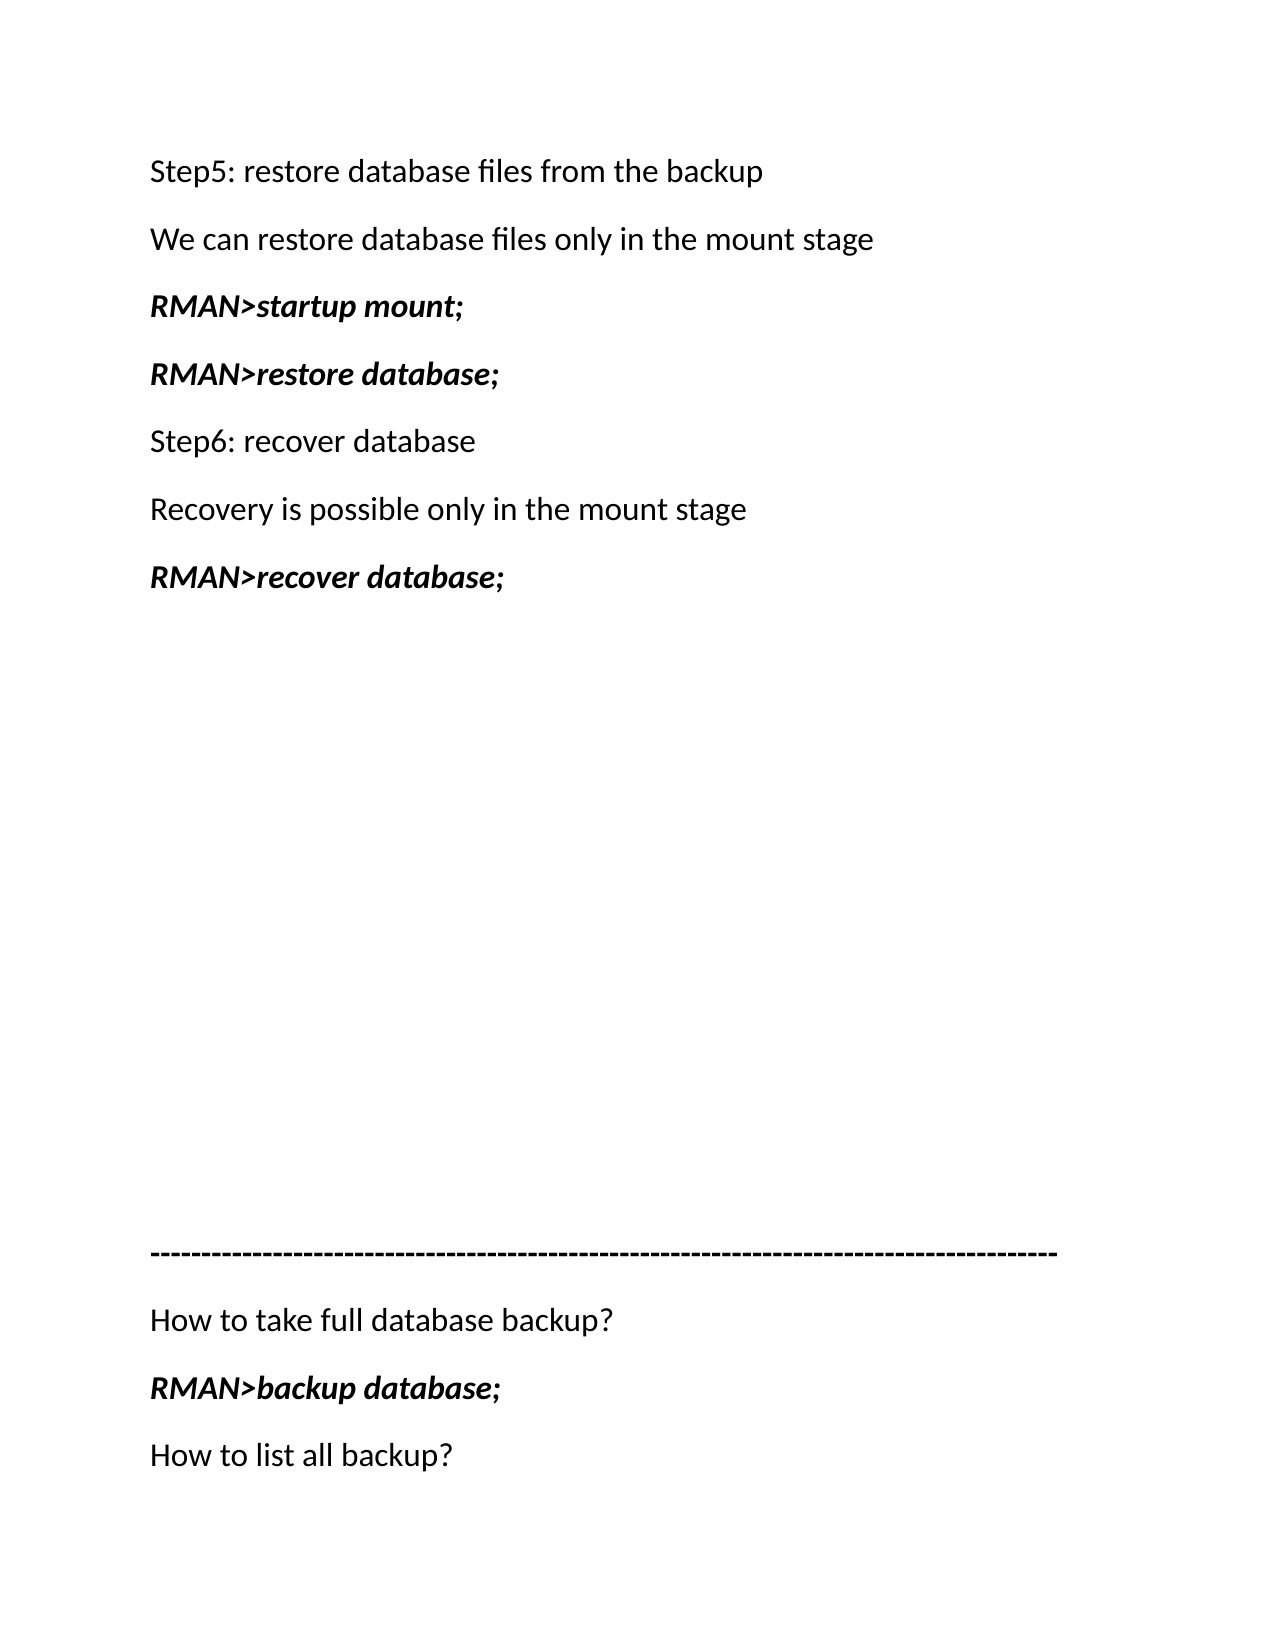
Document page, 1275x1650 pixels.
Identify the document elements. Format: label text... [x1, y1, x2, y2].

text RMAN>startup mount; [150, 285, 1125, 326]
text We can restore database files only in the mount stage [150, 218, 1125, 258]
text How to list all backup? [150, 1434, 1125, 1475]
text ----------------------------------------------------------------------------------------- [150, 1232, 1125, 1272]
text Step5: restore database files from the backup [150, 150, 1125, 191]
text RMAN>recover database; [150, 556, 1125, 596]
text Recovery is possible only in the mount stage [150, 488, 1125, 529]
text RMAN>restore database; [150, 353, 1125, 393]
text RMAN>backup database; [150, 1367, 1125, 1408]
text Step6: recover database [150, 420, 1125, 461]
text How to take full database backup? [150, 1299, 1125, 1340]
